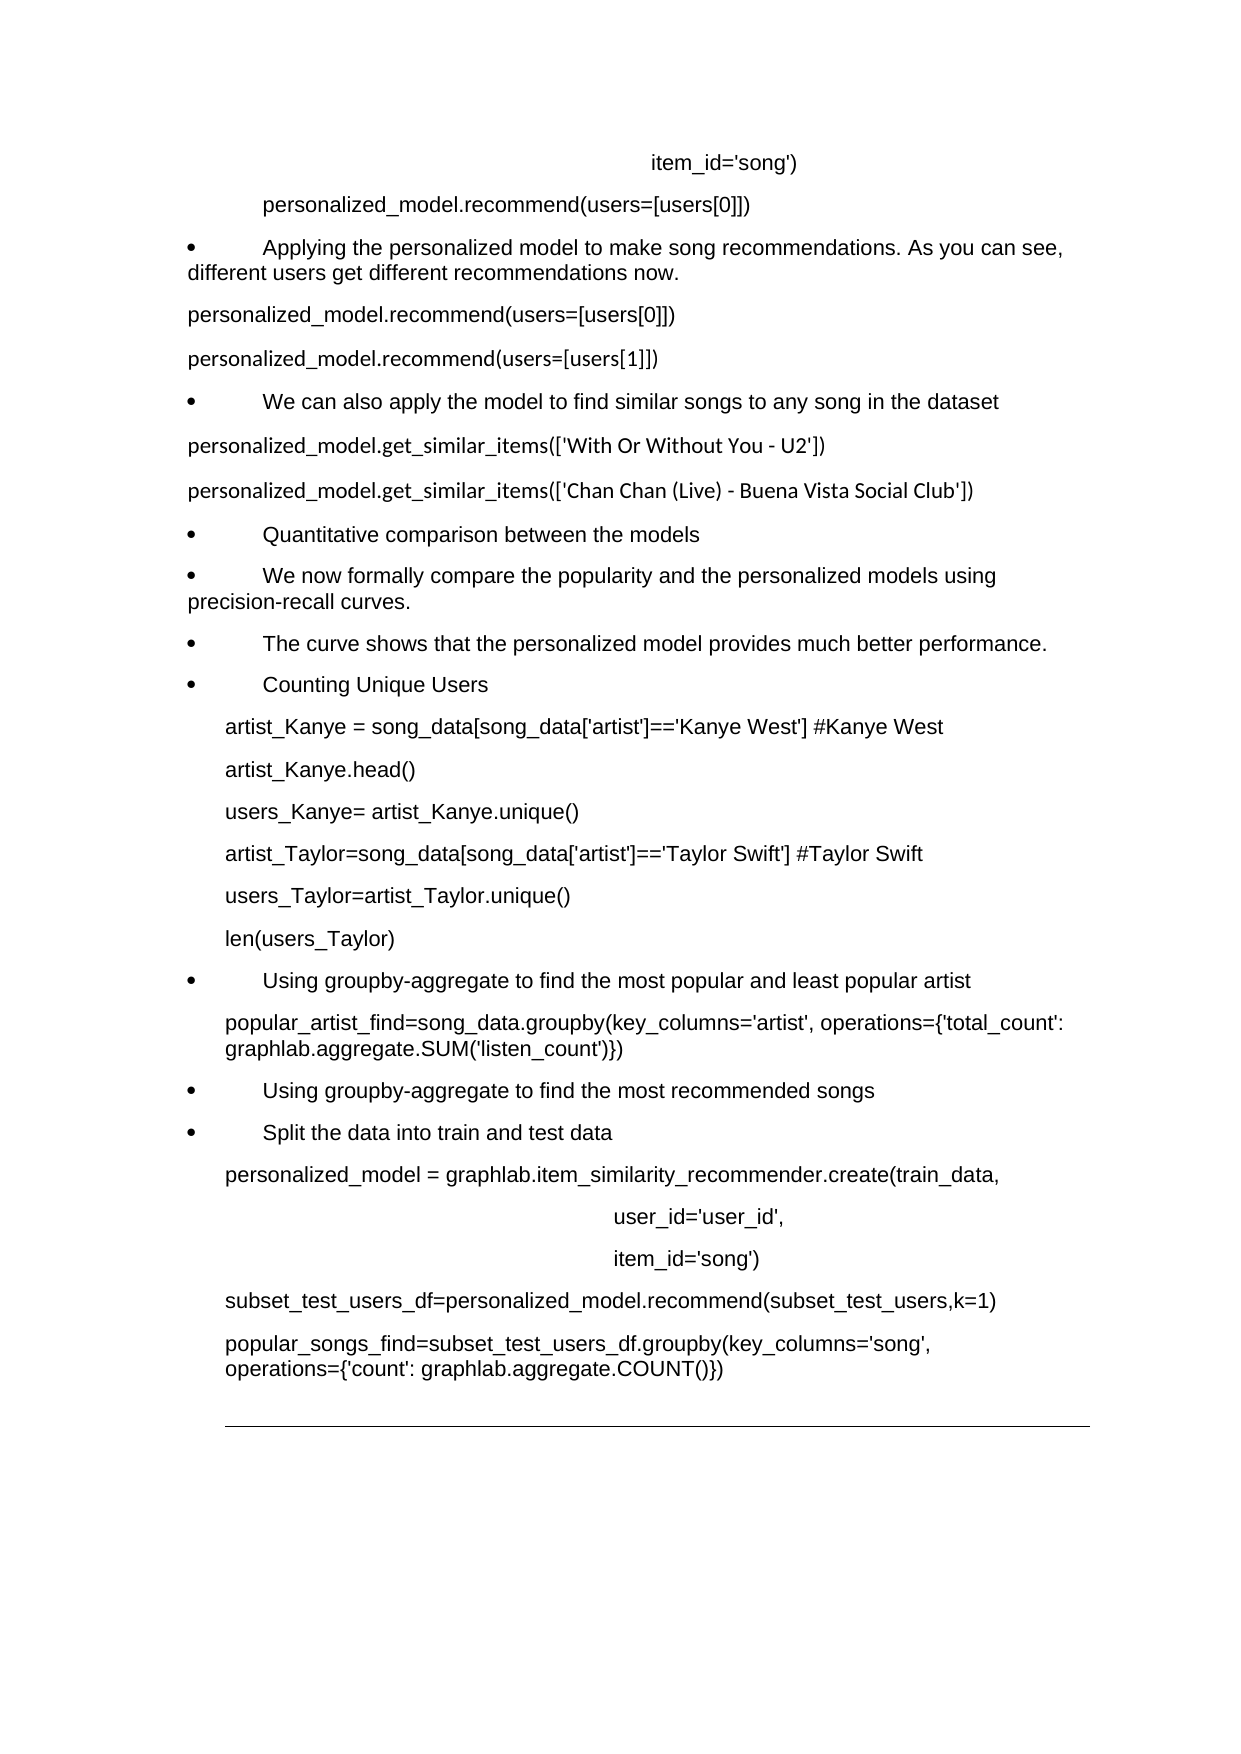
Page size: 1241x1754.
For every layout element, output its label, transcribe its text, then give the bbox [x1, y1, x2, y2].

text users_Kanye= artist_Kanye.unique() [225, 799, 1090, 824]
text personalized_model.recommend(users=[users[0]]) [262, 192, 1090, 217]
text item_id='song') [262, 150, 1090, 175]
list Using groupby-aggregate to find the most recommended songs [187, 1078, 1090, 1103]
list We can also apply the model to find similar songs to any song in the dataset [187, 389, 1090, 414]
text artist_Kanye.head() [225, 756, 1090, 782]
text user_id='user_id', [225, 1204, 1090, 1229]
text len(users_Taylor) [225, 926, 1090, 951]
text personalized_model = graphlab.item_similarity_recommender.create(train_data, [225, 1161, 1090, 1187]
list Quantitative comparison between the models [187, 521, 1090, 547]
text personalized_model.recommend(users=[users[0]]) [187, 302, 1090, 327]
list We now formally compare the popularity and the personalized models using precision-recall curves. [187, 563, 1090, 614]
list Using groupby-aggregate to find the most popular and least popular artist [187, 968, 1090, 993]
text personalized_model.get_similar_items(['With Or Without You - U2']) [187, 431, 1090, 459]
text subset_test_users_df=personalized_model.recommend(subset_test_users,k=1) [225, 1288, 1090, 1313]
text artist_Taylor=song_data[song_data['artist']=='Taylor Swift'] #Taylor Swift [225, 841, 1090, 866]
text artist_Kanye = song_data[song_data['artist']=='Kanye West'] #Kanye West [225, 714, 1090, 739]
text popular_songs_find=subset_test_users_df.groupby(key_columns='song', operations={'count': graphlab.aggregate.COUNT()}) [225, 1331, 1090, 1381]
list Applying the personalized model to make song recommendations. As you can see, different users get different recommendations now. [187, 234, 1090, 285]
text personalized_model.recommend(users=[users[1]]) [187, 344, 1090, 372]
text personalized_model.get_similar_items(['Chan Chan (Live) - Buena Vista Social Club']) [187, 476, 1090, 504]
list The curve shows that the personalized model provides much better performance. [187, 630, 1090, 656]
text item_id='song') [225, 1246, 1090, 1271]
list Split the data into train and test data [187, 1119, 1090, 1145]
list Counting Unique Users [187, 672, 1090, 697]
text popular_artist_find=song_data.groupby(key_columns='artist', operations={'total_count': graphlab.aggregate.SUM('listen_count')}) [225, 1010, 1090, 1061]
text users_Taylor=artist_Taylor.unique() [225, 883, 1090, 908]
